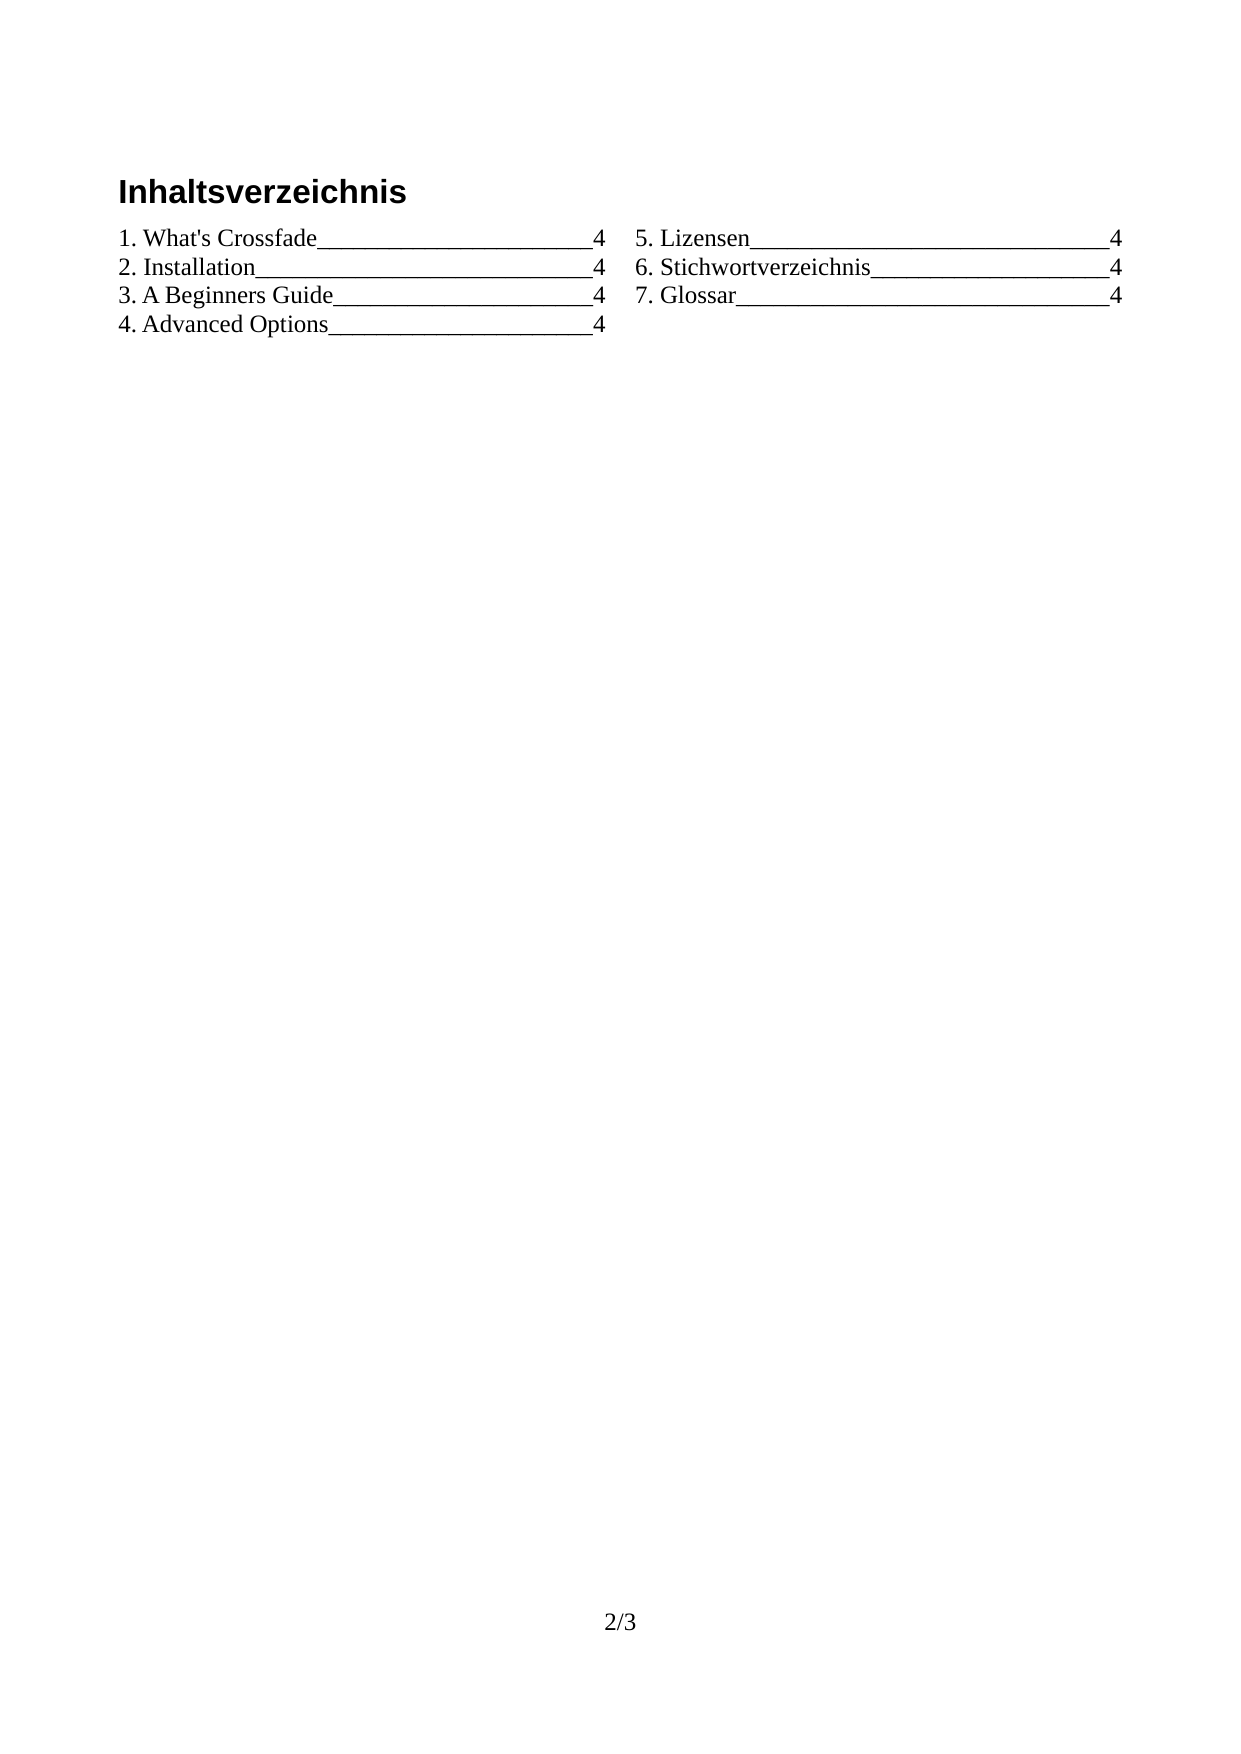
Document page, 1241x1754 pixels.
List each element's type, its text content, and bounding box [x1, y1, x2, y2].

text 5. Lizensen 4 [635, 223, 1122, 252]
text 3. A Beginners Guide 4 [118, 280, 605, 309]
text 6. Stichwortverzeichnis 4 [635, 252, 1122, 280]
subtitle Inhaltsverzeichnis [118, 172, 1122, 210]
text 7. Glossar 4 [635, 280, 1122, 309]
text 4. Advanced Options 4 [118, 309, 605, 338]
text 1. What's Crossfade 4 [118, 223, 605, 252]
text 2. Installation 4 [118, 252, 605, 280]
